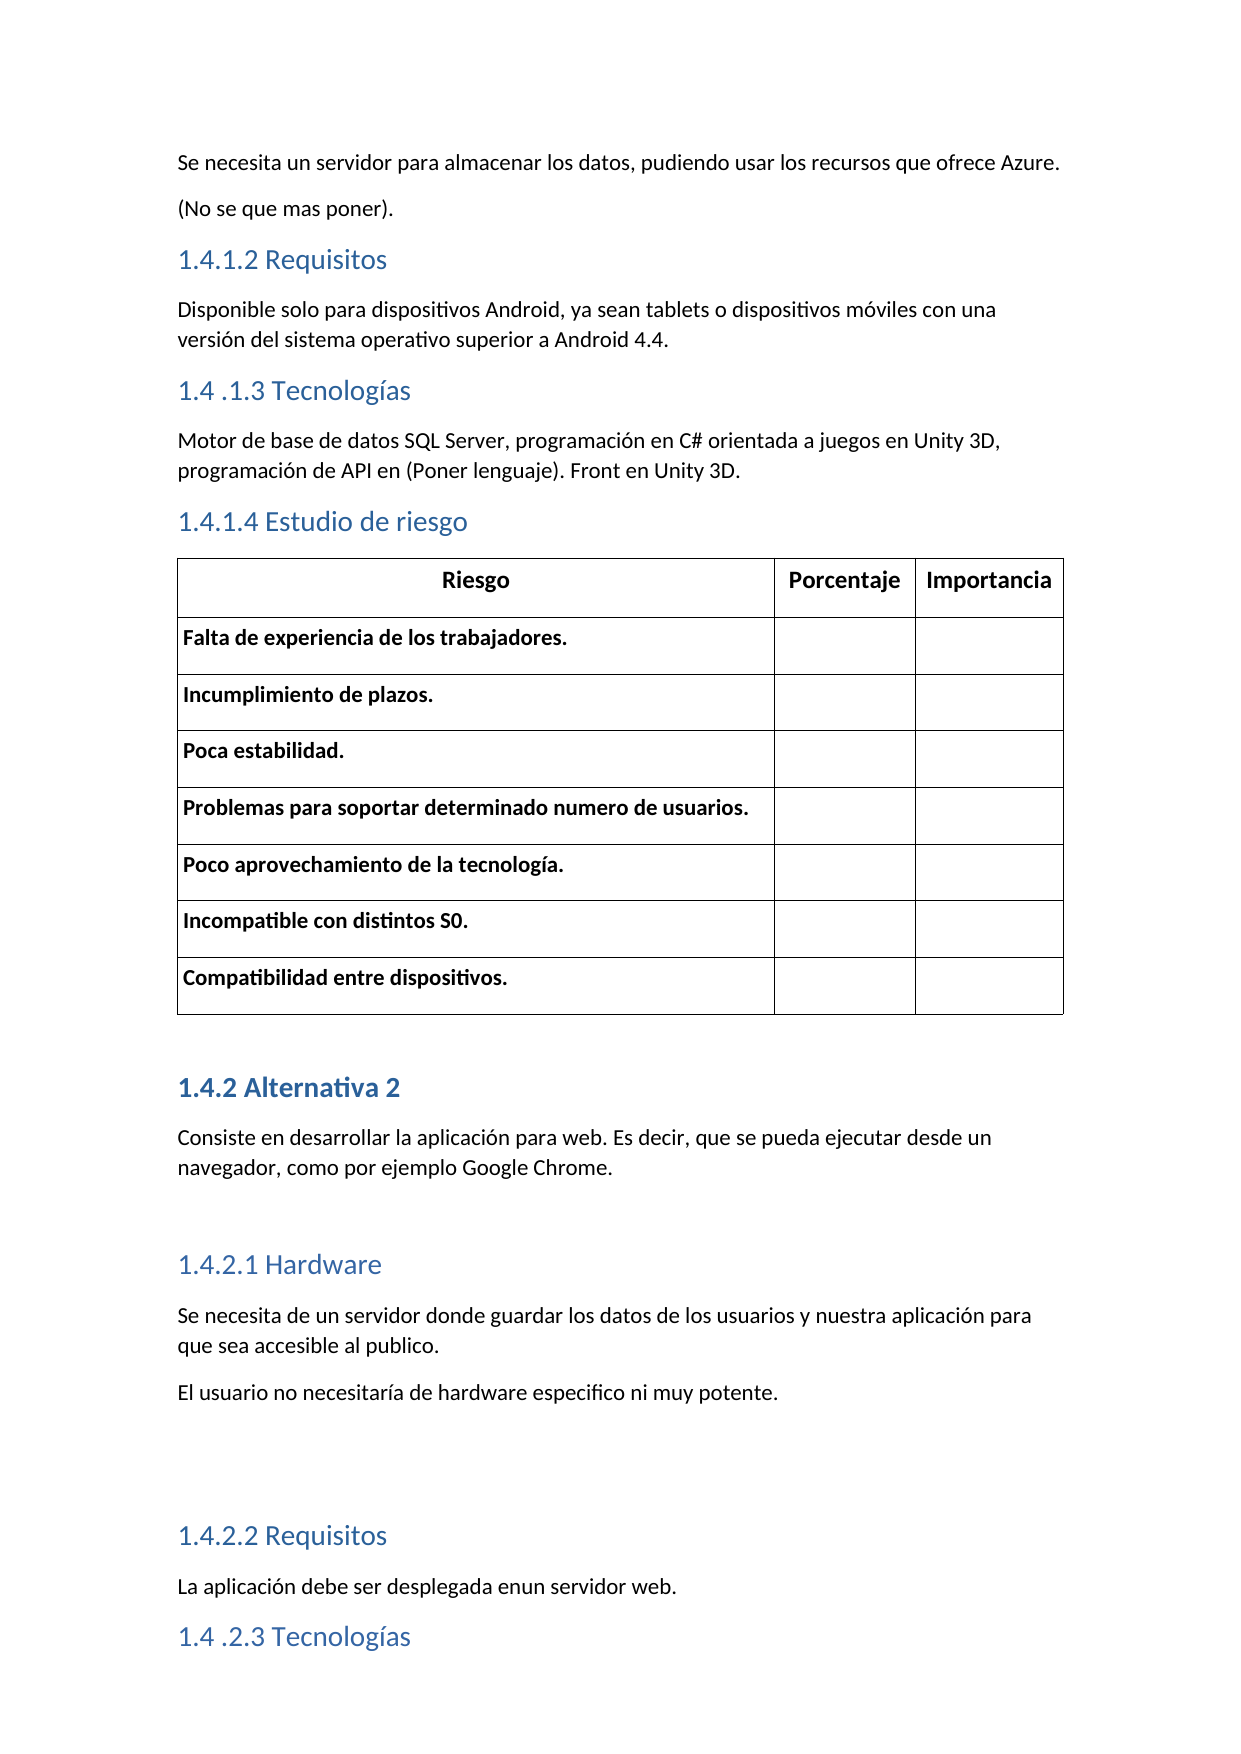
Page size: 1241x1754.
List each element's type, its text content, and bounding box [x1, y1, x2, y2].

table_cell [775, 618, 915, 673]
table_header Riesgo [178, 559, 774, 617]
text Disponible solo para dispositivos Android, ya sean tablets o dispositivos móviles con una versión del sistema operativo superior a Android 4.4. [177, 295, 1063, 353]
text 1.4.2 Alternativa 2 [177, 1069, 1063, 1104]
text Motor de base de datos SQL Server, programación en C# orientada a juegos en Unity 3D, programación de API en (Poner lenguaje). Front en Unity 3D. [177, 427, 1063, 484]
text 1.4 .2.3 Tecnologías [177, 1618, 1063, 1654]
table_cell [775, 958, 915, 1013]
text 1.4.2.2 Requisitos [177, 1517, 1063, 1553]
text El usuario no necesitaría de hardware especifico ni muy potente. [177, 1378, 1063, 1406]
table_cell [916, 731, 1063, 787]
text 1.4.1.4 Estudio de riesgo [177, 503, 1063, 539]
table_cell [916, 675, 1063, 730]
table_cell [916, 845, 1063, 900]
table_cell [916, 618, 1063, 673]
table_cell Problemas para soportar determinado numero de usuarios. [178, 788, 774, 843]
table_cell Incompatible con distintos S0. [178, 901, 774, 957]
text (No se que mas poner). [177, 194, 1063, 222]
table_cell [916, 788, 1063, 843]
table_cell Poco aprovechamiento de la tecnología. [178, 845, 774, 900]
table_cell Incumplimiento de plazos. [178, 675, 774, 730]
table_header Importancia [916, 559, 1063, 617]
table_cell [775, 788, 915, 843]
table_cell [775, 901, 915, 957]
table_cell [916, 901, 1063, 957]
text Se necesita un servidor para almacenar los datos, pudiendo usar los recursos que ofrece Azure. [177, 148, 1063, 176]
text 1.4.2.1 Hardware [177, 1246, 1063, 1282]
table_cell [775, 845, 915, 900]
table_cell Poca estabilidad. [178, 731, 774, 787]
table_cell [916, 958, 1063, 1013]
text 1.4.1.2 Requisitos [177, 241, 1063, 276]
text 1.4 .1.3 Tecnologías [177, 372, 1063, 407]
table_cell Compatibilidad entre dispositivos. [178, 958, 774, 1013]
text La aplicación debe ser desplegada enun servidor web. [177, 1572, 1063, 1600]
text Se necesita de un servidor donde guardar los datos de los usuarios y nuestra aplicación para que sea accesible al publico. [177, 1301, 1063, 1359]
table_cell [775, 731, 915, 787]
table_header Porcentaje [775, 559, 915, 617]
text Consiste en desarrollar la aplicación para web. Es decir, que se pueda ejecutar desde un navegador, como por ejemplo Google Chrome. [177, 1123, 1063, 1181]
table_cell [775, 675, 915, 730]
table_cell Falta de experiencia de los trabajadores. [178, 618, 774, 673]
